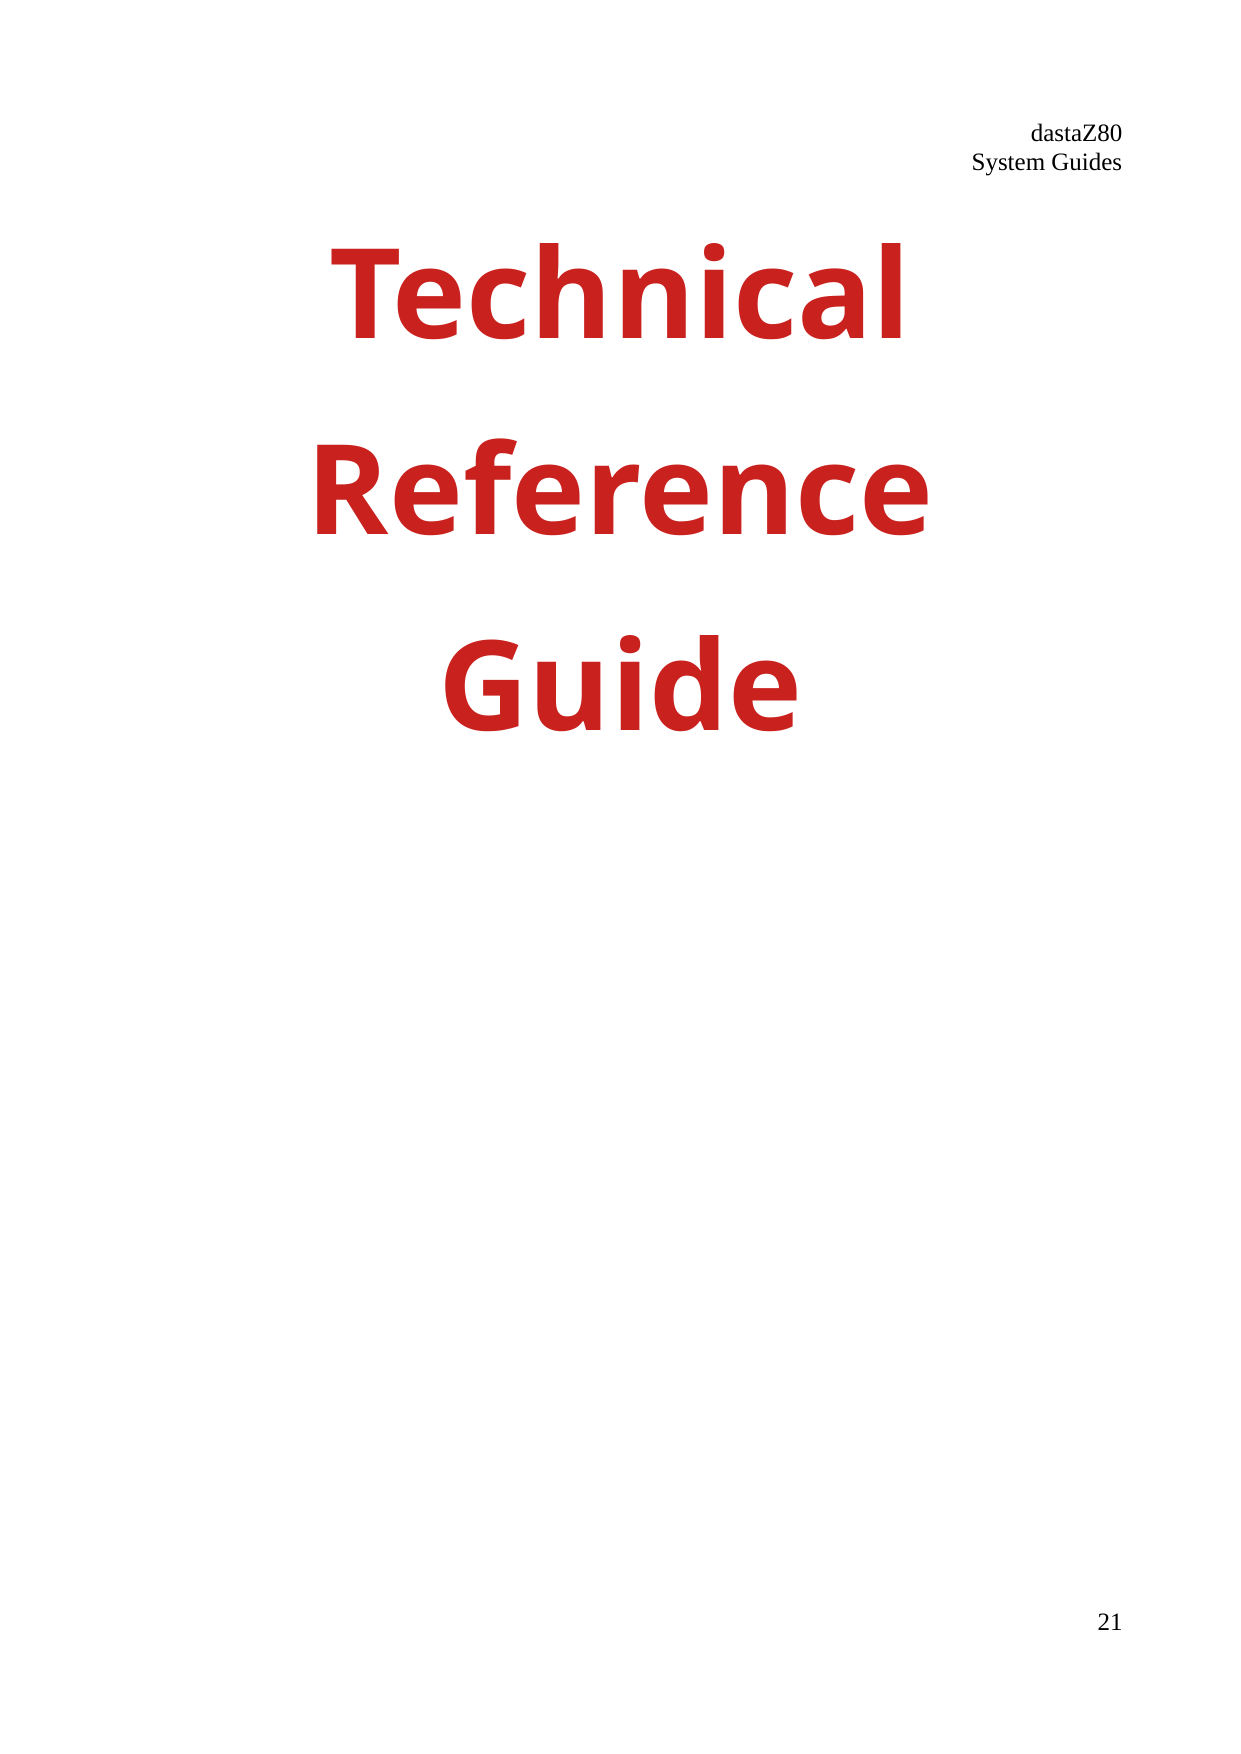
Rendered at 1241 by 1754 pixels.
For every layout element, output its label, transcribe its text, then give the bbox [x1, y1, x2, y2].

text Technical Reference Guide [118, 205, 1122, 767]
